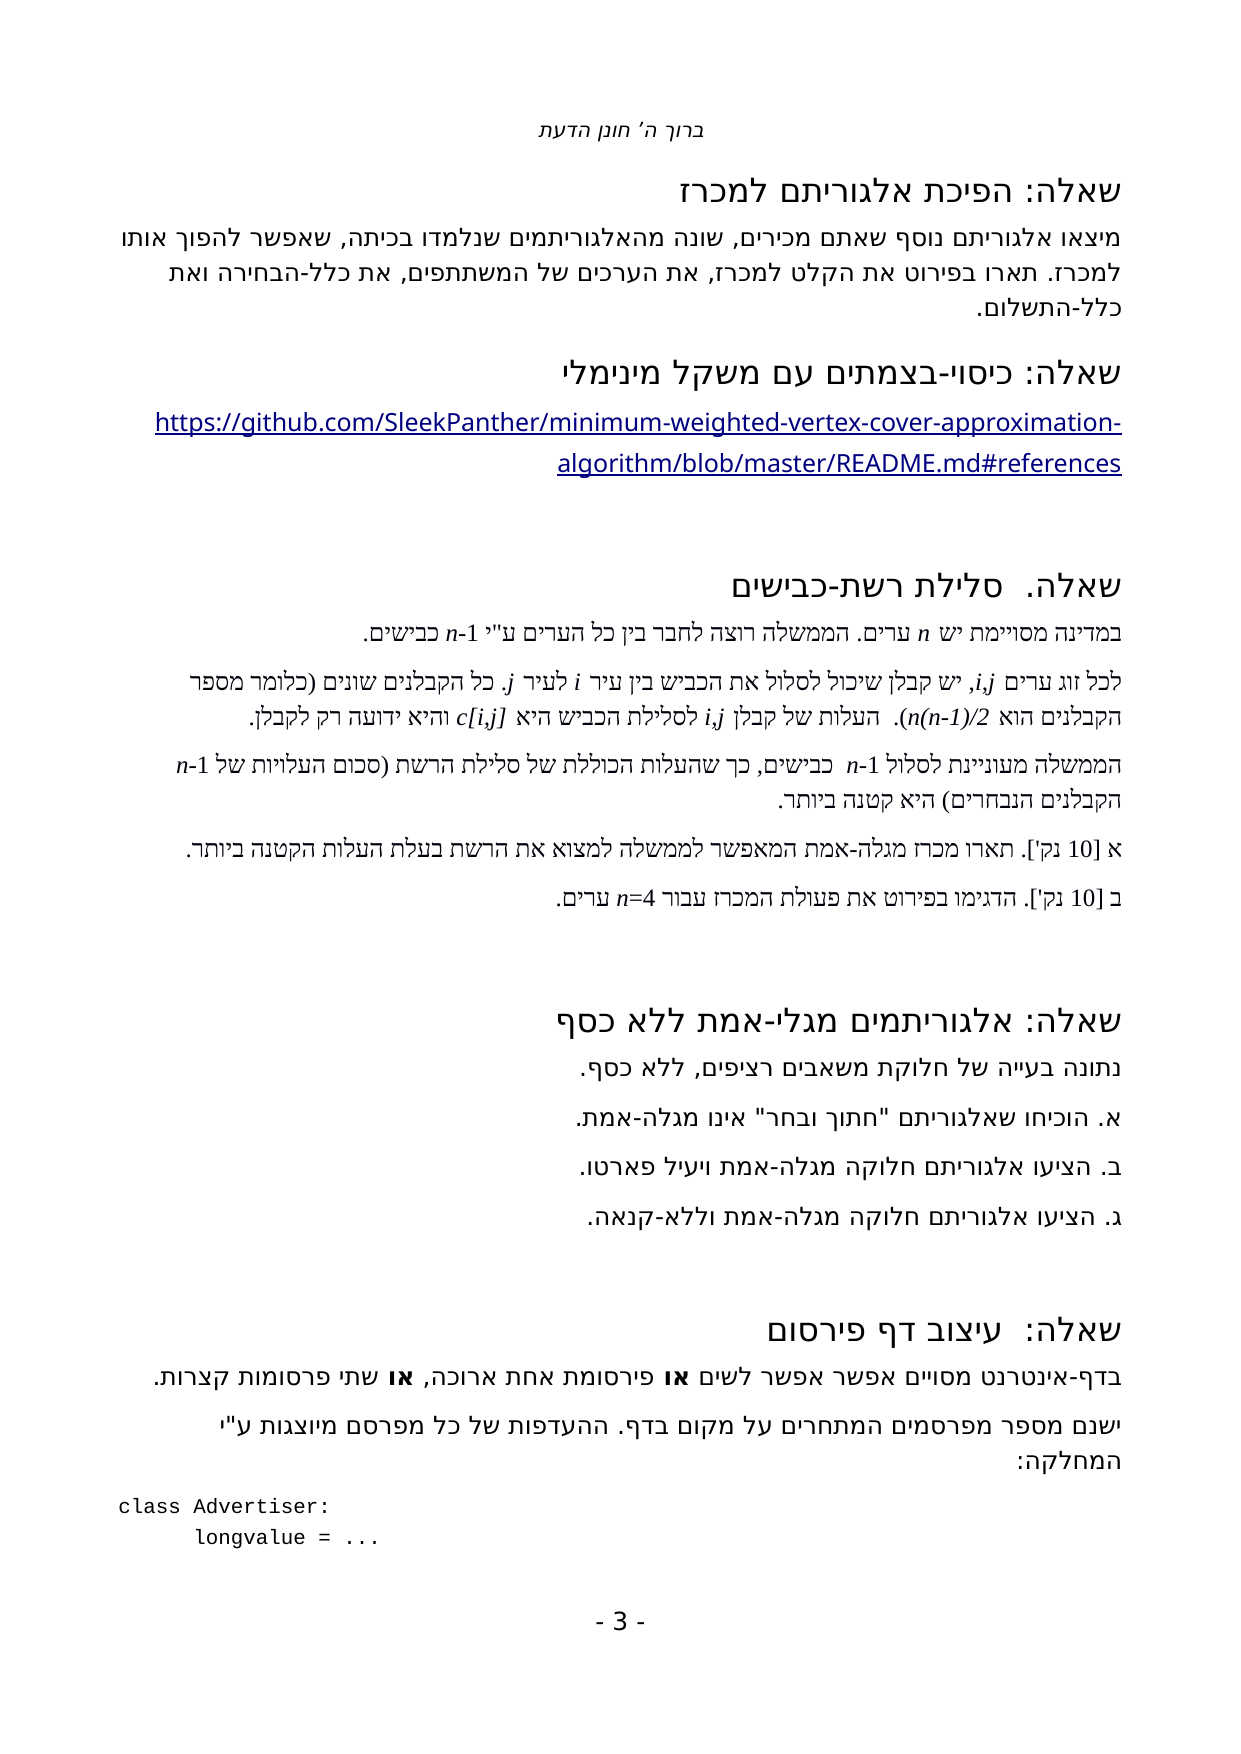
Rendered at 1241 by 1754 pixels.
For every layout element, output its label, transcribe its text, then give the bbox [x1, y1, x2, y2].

text א. הוכיחו שאלגוריתם "חתוך ובחר" אינו מגלה-אמת. [118, 1103, 1122, 1132]
text א [10 נק']. תארו מכרז מגלה-אמת המאפשר לממשלה למצוא את הרשת בעלת העלות הקטנה ביותר. [118, 834, 1122, 863]
text לכל זוג ערים i,j, יש קבלן שיכול לסלול את הכביש בין עיר i לעיר j. כל הקבלנים שונים (כלומר מספר הקבלנים הוא n(n-1)/2). העלות של קבלן i,j לסלילת הכביש היא c[i,j] והיא ידועה רק לקבלן. [118, 667, 1122, 730]
text במדינה מסויימת יש n ערים. הממשלה רוצה לחבר בין כל הערים ע"י n-1 כבישים. [118, 618, 1122, 647]
text class Advertiser: [118, 1496, 1122, 1520]
subtitle שאלה. סלילת רשת-כבישים [118, 567, 1122, 606]
text ב [10 נק']. הדגימו בפירוט את פעולת המכרז עבור n=4 ערים. [118, 883, 1122, 912]
subtitle שאלה: אלגוריתמים מגלי-אמת ללא כסף [118, 1002, 1122, 1041]
text ישנם מספר מפרסמים המתחרים על מקום בדף. ההעדפות של כל מפרסם מיוצגות ע"י המחלקה: [118, 1411, 1122, 1476]
text נתונה בעייה של חלוקת משאבים רציפים, ללא כסף. [118, 1053, 1122, 1082]
text ג. הציעו אלגוריתם חלוקה מגלה-אמת וללא-קנאה. [118, 1202, 1122, 1231]
text ב. הציעו אלגוריתם חלוקה מגלה-אמת ויעיל פארטו. [118, 1152, 1122, 1181]
text מיצאו אלגוריתם נוסף שאתם מכירים, שונה מהאלגוריתמים שנלמדו בכיתה, שאפשר להפוך אותו למכרז. תארו בפירוט את הקלט למכרז, את הערכים של המשתתפים, את כלל-הבחירה ואת כלל-התשלום. [118, 223, 1122, 322]
text longvalue = ... [118, 1527, 1122, 1551]
text בדף-אינטרנט מסויים אפשר אפשר לשים או פירסומת אחת ארוכה, או שתי פרסומות קצרות. [118, 1362, 1122, 1391]
text https://github.com/SleekPanther/minimum-weighted-vertex-cover-approximation-algorithm/blob/master/README.md#references [118, 404, 1122, 479]
text הממשלה מעוניינת לסלול n-1 כבישים, כך שהעלות הכוללת של סלילת הרשת (סכום העלויות של n-1 הקבלנים הנבחרים) היא קטנה ביותר. [118, 751, 1122, 814]
subtitle שאלה: כיסוי-בצמתים עם משקל מינימלי [118, 353, 1122, 392]
subtitle שאלה: הפיכת אלגוריתם למכרז [118, 172, 1122, 211]
subtitle שאלה: עיצוב דף פירסום [118, 1311, 1122, 1349]
